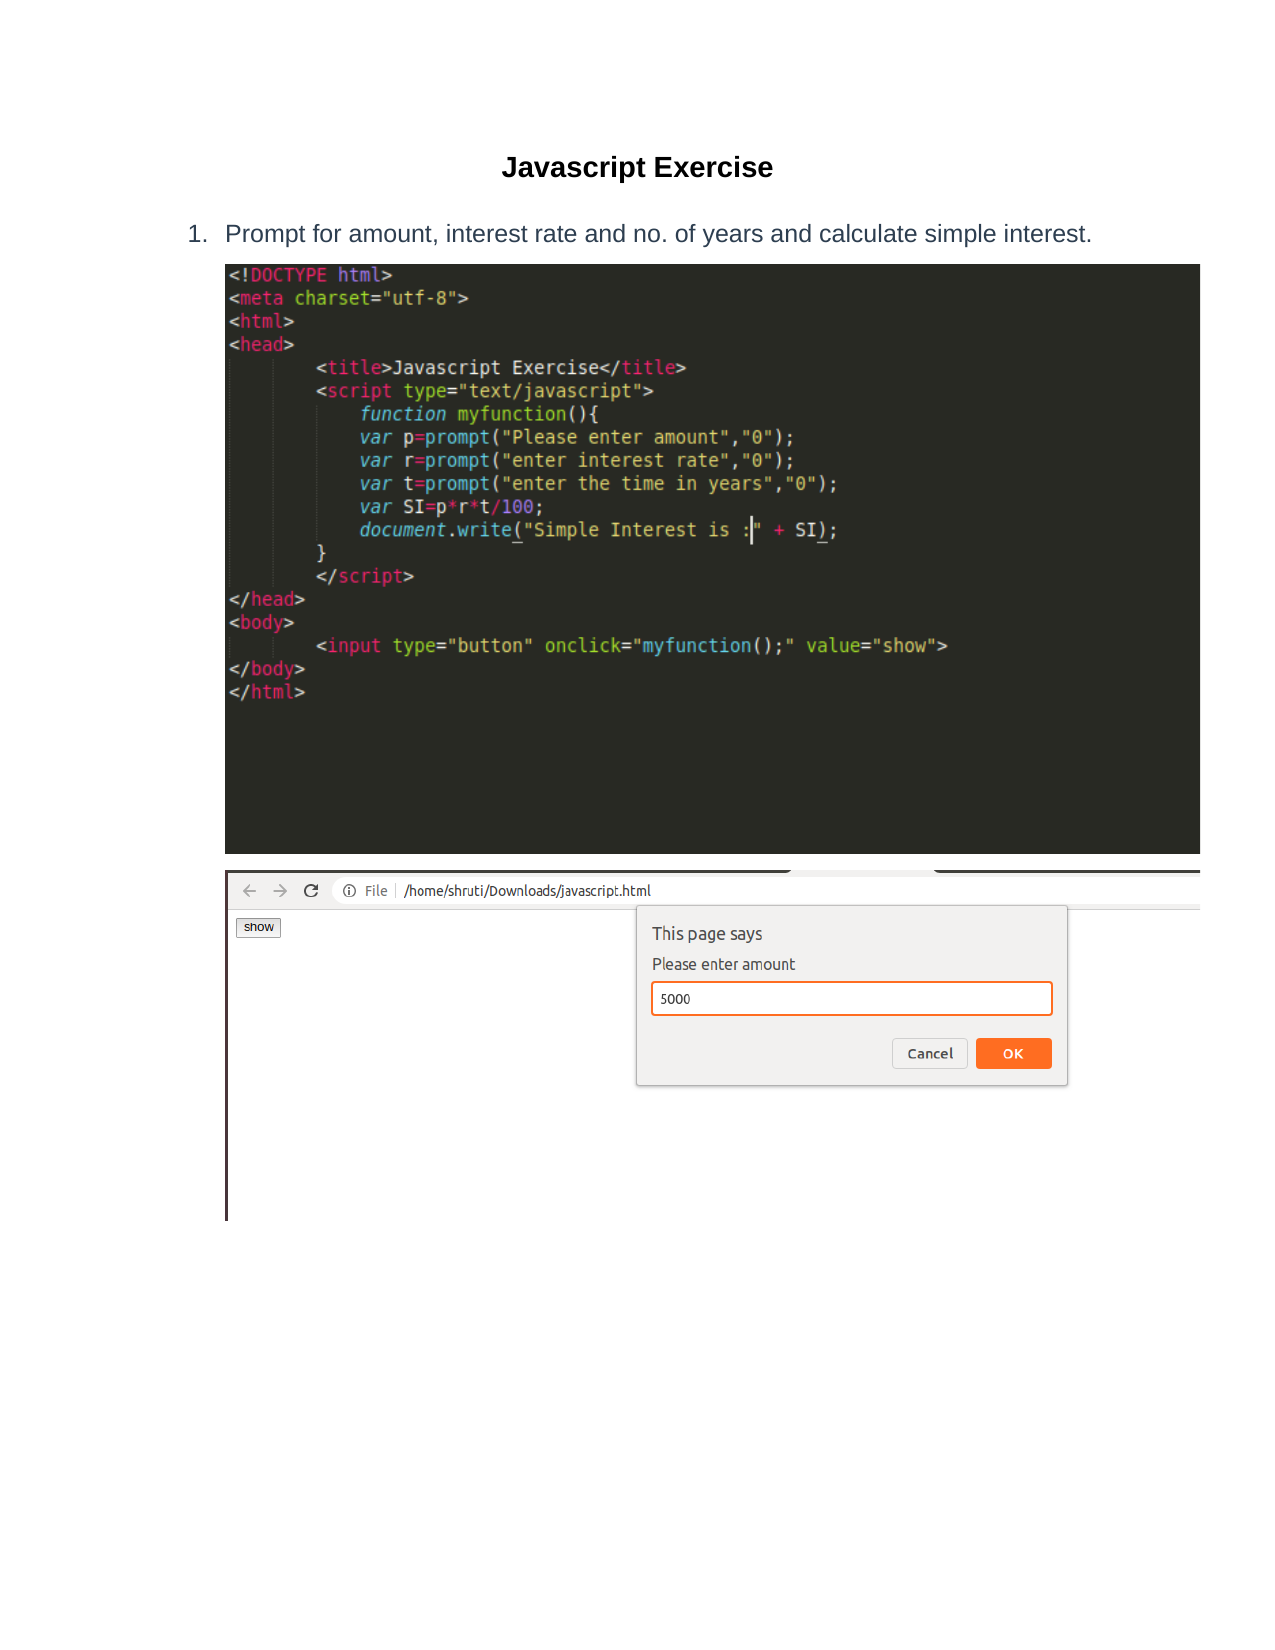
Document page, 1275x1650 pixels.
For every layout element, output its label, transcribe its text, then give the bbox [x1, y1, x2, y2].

list Prompt for amount, interest rate and no. of years and calculate simple interest. [187, 219, 1125, 247]
picture [225, 870, 1200, 1221]
text Javascript Exercise [150, 150, 1125, 183]
picture [225, 264, 1200, 854]
